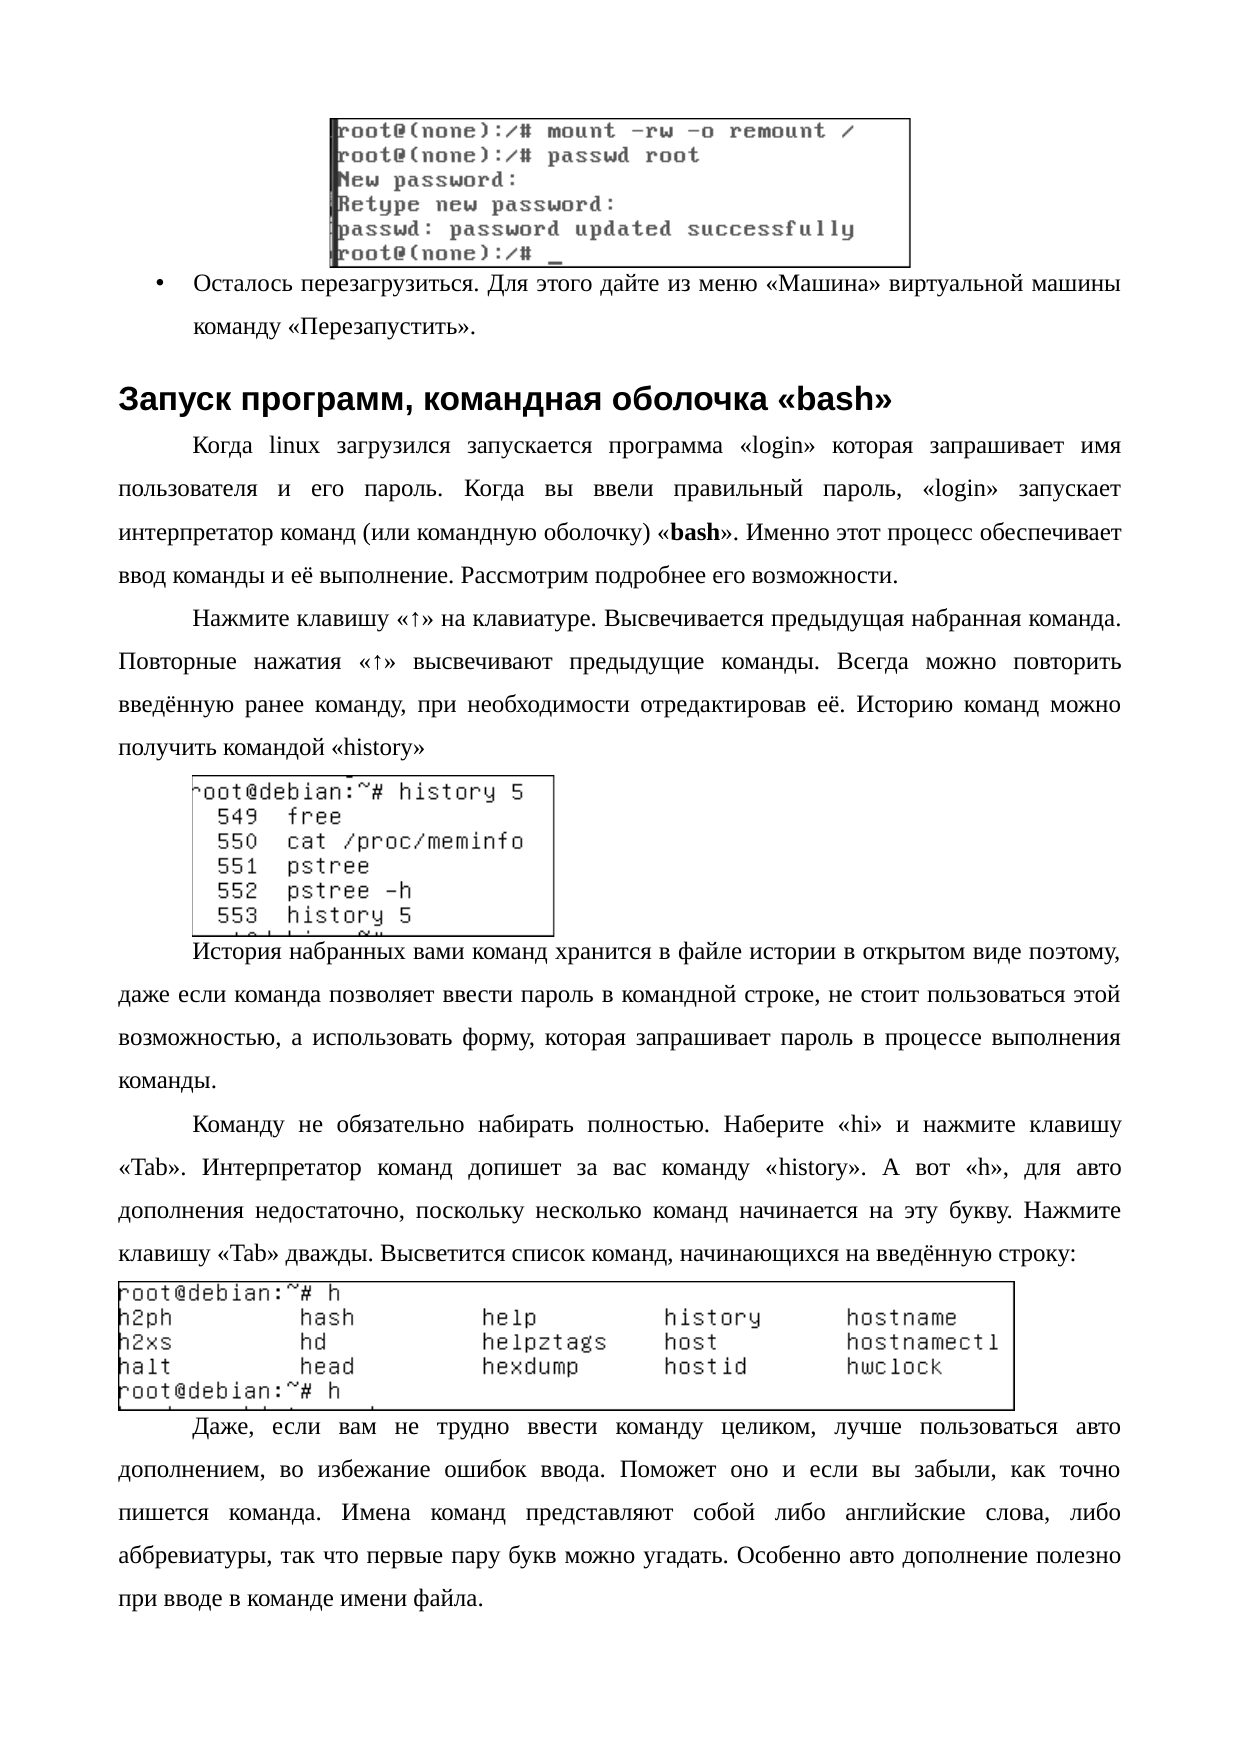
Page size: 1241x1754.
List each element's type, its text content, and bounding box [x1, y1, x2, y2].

text Когда linux загрузился запускается программа «login» которая запрашивает имя пользователя и его пароль. Когда вы ввели правильный пароль, «login» запускает интерпретатор команд (или командную оболочку) «bash». Именно этот процесс обеспечивает ввод команды и её выполнение. Рассмотрим подробнее его возможности. [118, 430, 1122, 588]
picture [329, 118, 911, 268]
text Команду не обязательно набирать полностью. Наберите «hi» и нажмите клавишу «Tab». Интерпретатор команд допишет за вас команду «history». А вот «h», для авто дополнения недостаточно, поскольку несколько команд начинается на эту букву. Нажмите клавишу «Tab» дважды. Высветится список команд, начинающихся на введённую строку: [118, 1109, 1122, 1267]
list Осталось перезагрузиться. Для этого дайте из меню «Машина» виртуальной машины команду «Перезапустить». [156, 268, 1122, 340]
text Даже, если вам не трудно ввести команду целиком, лучше пользоваться авто дополнением, во избежание ошибок ввода. Поможет оно и если вы забыли, как точно пишется команда. Имена команд представляют собой либо английские слова, либо аббревиатуры, так что первые пару букв можно угадать. Особенно авто дополнение полезно при вводе в команде имени файла. [118, 1411, 1122, 1612]
picture [118, 1281, 1015, 1411]
subtitle Запуск программ, командная оболочка «bash» [118, 379, 1122, 418]
text Нажмите клавишу «↑» на клавиатуре. Высвечивается предыдущая набранная команда. Повторные нажатия «↑» высвечивают предыдущие команды. Всегда можно повторить введённую ранее команду, при необходимости отредактировав её. Историю команд можно получить командой «history» [118, 603, 1122, 761]
text История набранных вами команд хранится в файле истории в открытом виде поэтому, даже если команда позволяет ввести пароль в командной строке, не стоит пользоваться этой возможностью, а использовать форму, которая запрашивает пароль в процессе выполнения команды. [118, 936, 1122, 1094]
picture [192, 775, 555, 937]
